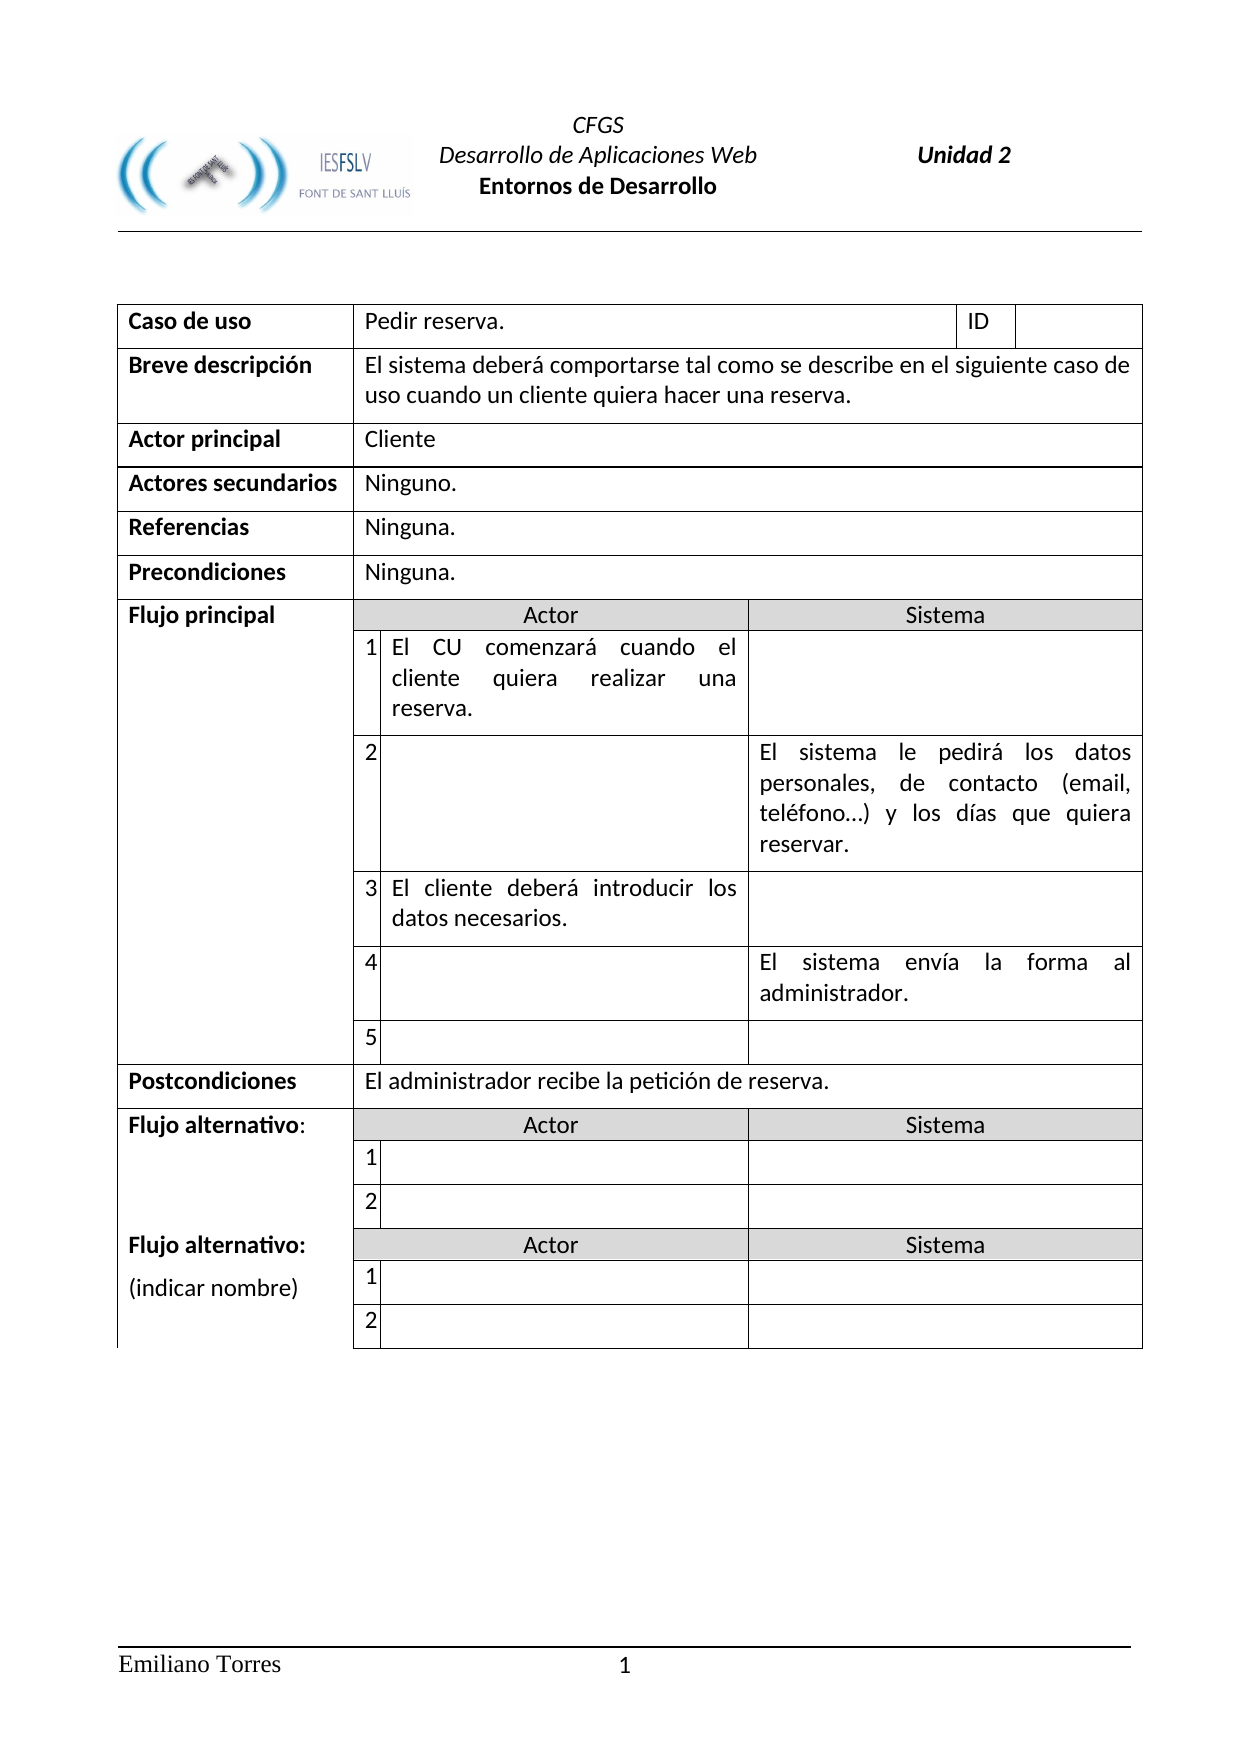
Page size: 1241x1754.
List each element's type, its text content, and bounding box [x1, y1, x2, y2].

table_cell Ninguna. [354, 556, 1142, 599]
table_cell 1 [354, 1141, 380, 1184]
table_cell Ninguna. [354, 512, 1142, 554]
table_cell El sistema envía la forma al administrador. [749, 947, 1142, 1020]
table_cell [749, 872, 1142, 946]
table_cell [749, 1305, 1142, 1348]
table_cell Cliente [354, 424, 1142, 466]
table_cell [381, 947, 748, 1020]
table_cell Flujo principal [118, 600, 353, 1064]
table_cell 3 [354, 872, 380, 946]
table_cell 1 [354, 1261, 380, 1303]
table_cell [381, 1185, 748, 1228]
table_cell Precondiciones [118, 556, 353, 599]
table_cell 2 [354, 1305, 380, 1348]
table_cell Referencias [118, 512, 353, 554]
table_cell El sistema le pedirá los datos personales, de contacto (email, teléfono…) y los días que quiera reservar. [749, 736, 1142, 871]
table_cell Flujo alternativo: [118, 1109, 353, 1228]
table_cell [749, 631, 1142, 735]
table_cell Actores secundarios [118, 468, 353, 511]
table_cell Actor [354, 1109, 748, 1140]
table_header ID [957, 305, 1015, 348]
table_cell Breve descripción [118, 349, 353, 422]
table_cell Sistema [749, 1229, 1142, 1259]
table_cell [749, 1185, 1142, 1228]
table_cell 1 [354, 631, 380, 735]
table_cell 2 [354, 1185, 380, 1228]
table_header Pedir reserva. [354, 305, 956, 348]
table_cell 2 [354, 736, 380, 871]
table_cell [381, 1305, 748, 1348]
table_cell El CU comenzará cuando el cliente quiera realizar una reserva. [381, 631, 748, 735]
table_cell Actor principal [118, 424, 353, 466]
table_cell Actor [354, 600, 748, 630]
table_header Caso de uso [118, 305, 353, 348]
table_cell Flujo alternativo: (indicar nombre) [118, 1228, 353, 1348]
table_cell 5 [354, 1021, 380, 1064]
table_cell [381, 736, 748, 871]
table_cell [749, 1021, 1142, 1064]
table_cell Sistema [749, 1109, 1142, 1140]
table_cell [381, 1261, 748, 1303]
table_cell Ninguno. [354, 468, 1142, 511]
table_cell [749, 1141, 1142, 1184]
table_cell 4 [354, 947, 380, 1020]
picture [114, 133, 414, 216]
table_cell El cliente deberá introducir los datos necesarios. [381, 872, 748, 946]
table_cell [749, 1261, 1142, 1303]
table_header [1016, 305, 1142, 348]
table_cell Sistema [749, 600, 1142, 630]
table_cell Actor [354, 1229, 748, 1259]
table_cell Postcondiciones [118, 1065, 353, 1108]
table_cell [381, 1021, 748, 1064]
table_cell El administrador recibe la petición de reserva. [354, 1065, 1142, 1108]
table_cell [381, 1141, 748, 1184]
table_cell El sistema deberá comportarse tal como se describe en el siguiente caso de uso cuando un cliente quiera hacer una reserva. [354, 349, 1142, 422]
